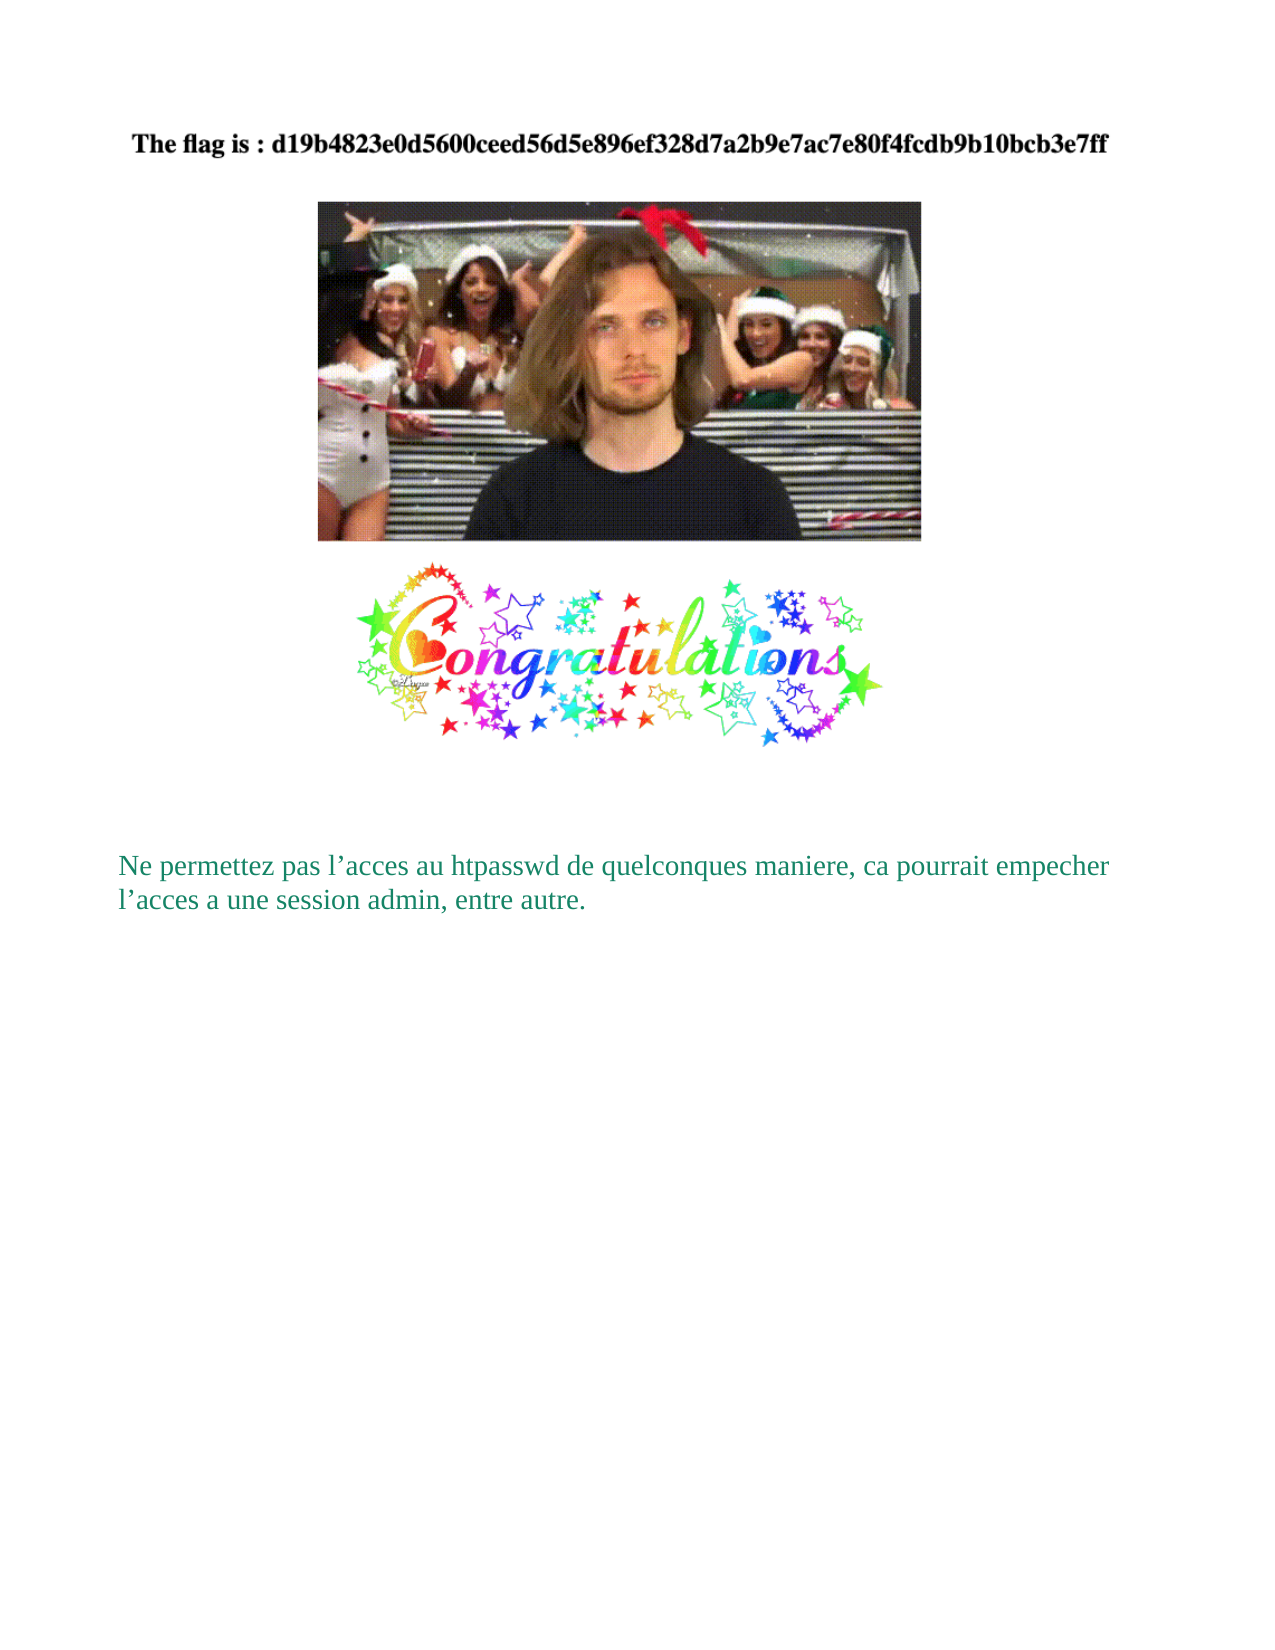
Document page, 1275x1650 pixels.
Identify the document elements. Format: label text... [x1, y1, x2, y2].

text Ne permettez pas l’acces au htpasswd de quelconques maniere, ca pourrait empecher l’acces a une session admin, entre autre. [118, 848, 1157, 915]
picture [118, 118, 1157, 786]
